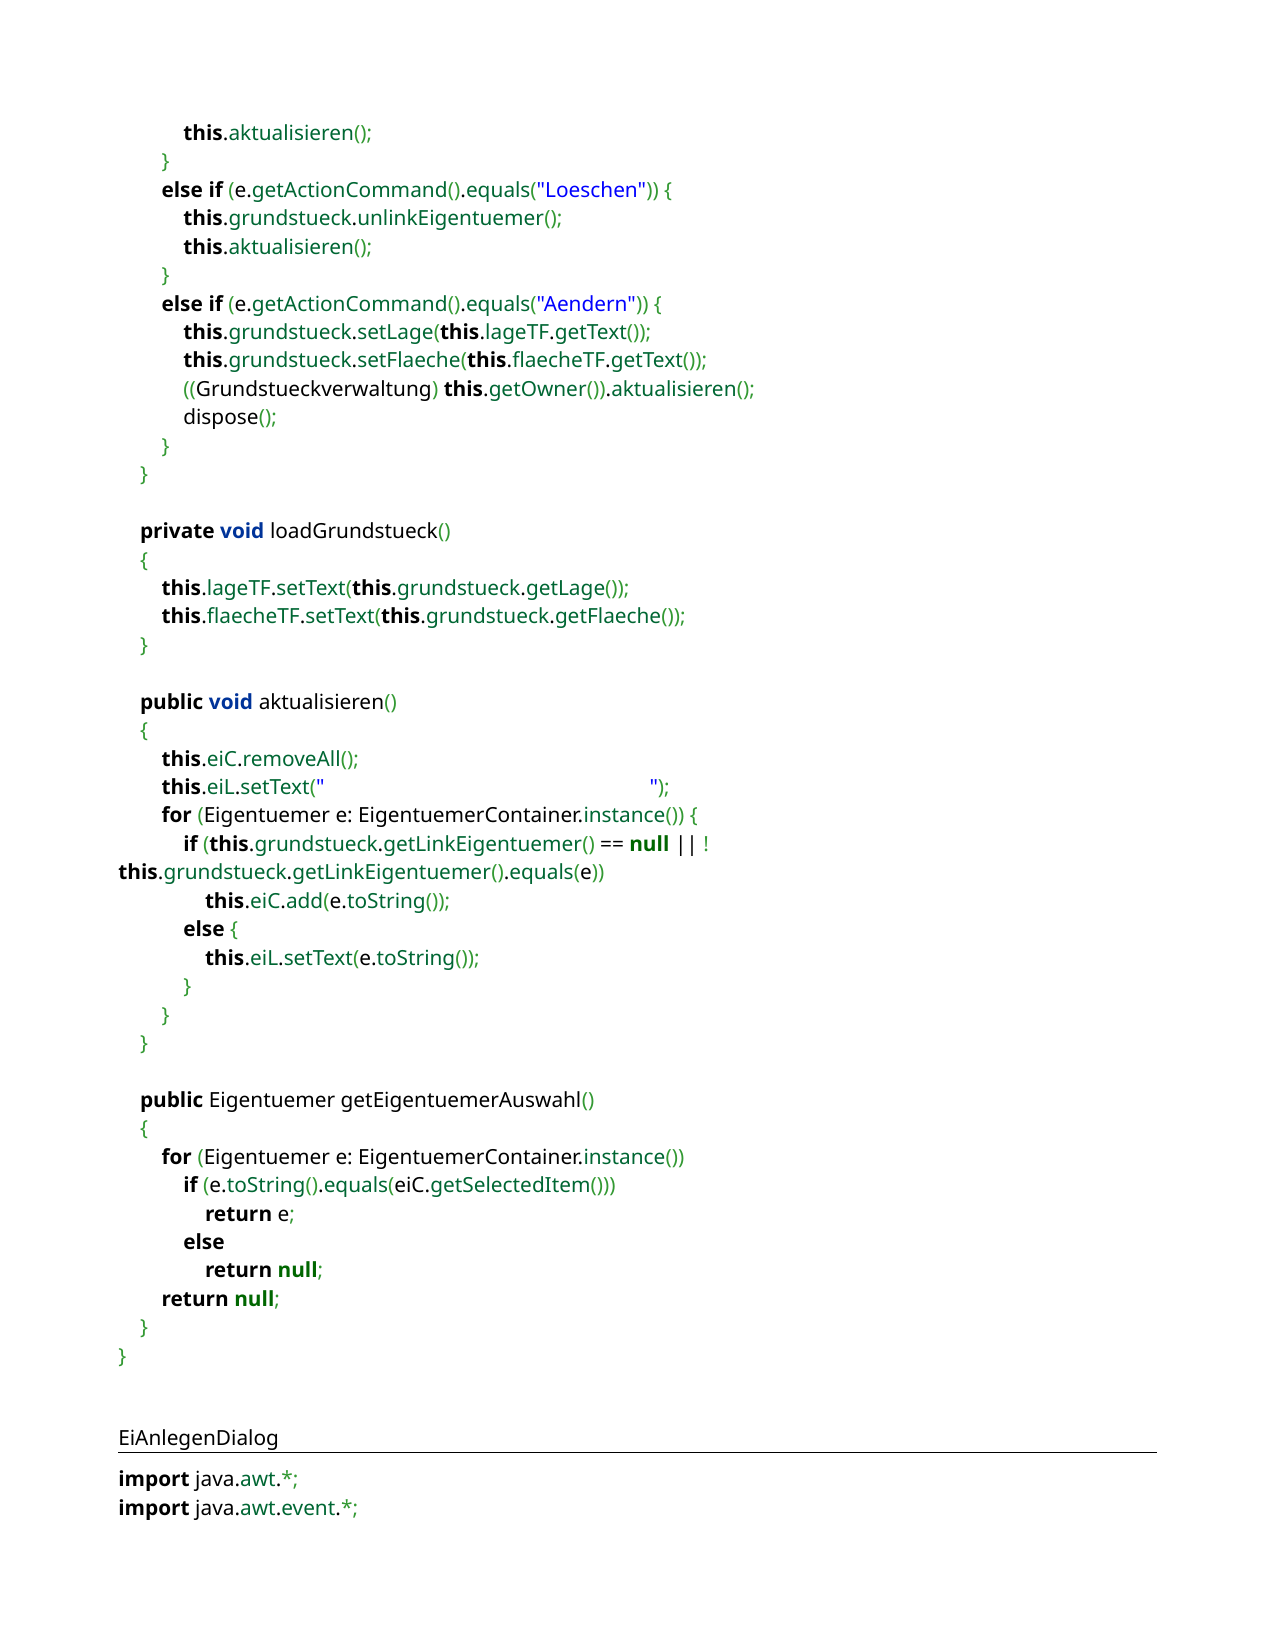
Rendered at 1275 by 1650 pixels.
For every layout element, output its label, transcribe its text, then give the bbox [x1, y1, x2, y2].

text } [118, 147, 1157, 175]
text public void aktualisieren() [118, 687, 1157, 715]
text if (e.toString().equals(eiC.getSelectedItem())) [118, 1170, 1157, 1199]
text else { [118, 914, 1157, 943]
text } [118, 1341, 1157, 1369]
text if (this.grundstueck.getLinkEigentuemer() == null || !this.grundstueck.getLinkEigentuemer().equals(e)) [118, 829, 1157, 886]
text } [118, 260, 1157, 289]
text else if (e.getActionCommand().equals("Loeschen")) { [118, 175, 1157, 203]
text } [118, 459, 1157, 488]
text this.grundstueck.setLage(this.lageTF.getText()); [118, 317, 1157, 346]
text this.grundstueck.setFlaeche(this.flaecheTF.getText()); [118, 346, 1157, 374]
text import java.awt.*; [118, 1464, 1157, 1493]
text else if (e.getActionCommand().equals("Aendern")) { [118, 289, 1157, 317]
text } [118, 971, 1157, 1000]
text } [118, 1028, 1157, 1057]
text dispose(); [118, 402, 1157, 431]
text for (Eigentuemer e: EigentuemerContainer.instance()) [118, 1142, 1157, 1170]
text this.eiL.setText(" "); [118, 772, 1157, 801]
text this.eiC.add(e.toString()); [118, 886, 1157, 914]
text } [118, 1312, 1157, 1341]
text { [118, 1113, 1157, 1142]
text this.aktualisieren(); [118, 232, 1157, 260]
text } [118, 630, 1157, 658]
text public Eigentuemer getEigentuemerAuswahl() [118, 1085, 1157, 1113]
text } [118, 1000, 1157, 1028]
text this.eiL.setText(e.toString()); [118, 943, 1157, 971]
text import java.awt.event.*; [118, 1493, 1157, 1521]
text this.flaecheTF.setText(this.grundstueck.getFlaeche()); [118, 602, 1157, 630]
text this.lageTF.setText(this.grundstueck.getLage()); [118, 573, 1157, 602]
text { [118, 545, 1157, 573]
text return null; [118, 1256, 1157, 1284]
text return null; [118, 1284, 1157, 1312]
text this.eiC.removeAll(); [118, 744, 1157, 772]
text ((Grundstueckverwaltung) this.getOwner()).aktualisieren(); [118, 374, 1157, 402]
text return e; [118, 1199, 1157, 1227]
text this.grundstueck.unlinkEigentuemer(); [118, 203, 1157, 232]
text } [118, 431, 1157, 459]
subtitle EiAnlegenDialog [118, 1423, 1157, 1452]
text this.aktualisieren(); [118, 118, 1157, 147]
text else [118, 1227, 1157, 1256]
text private void loadGrundstueck() [118, 516, 1157, 545]
text { [118, 715, 1157, 744]
text for (Eigentuemer e: EigentuemerContainer.instance()) { [118, 801, 1157, 829]
